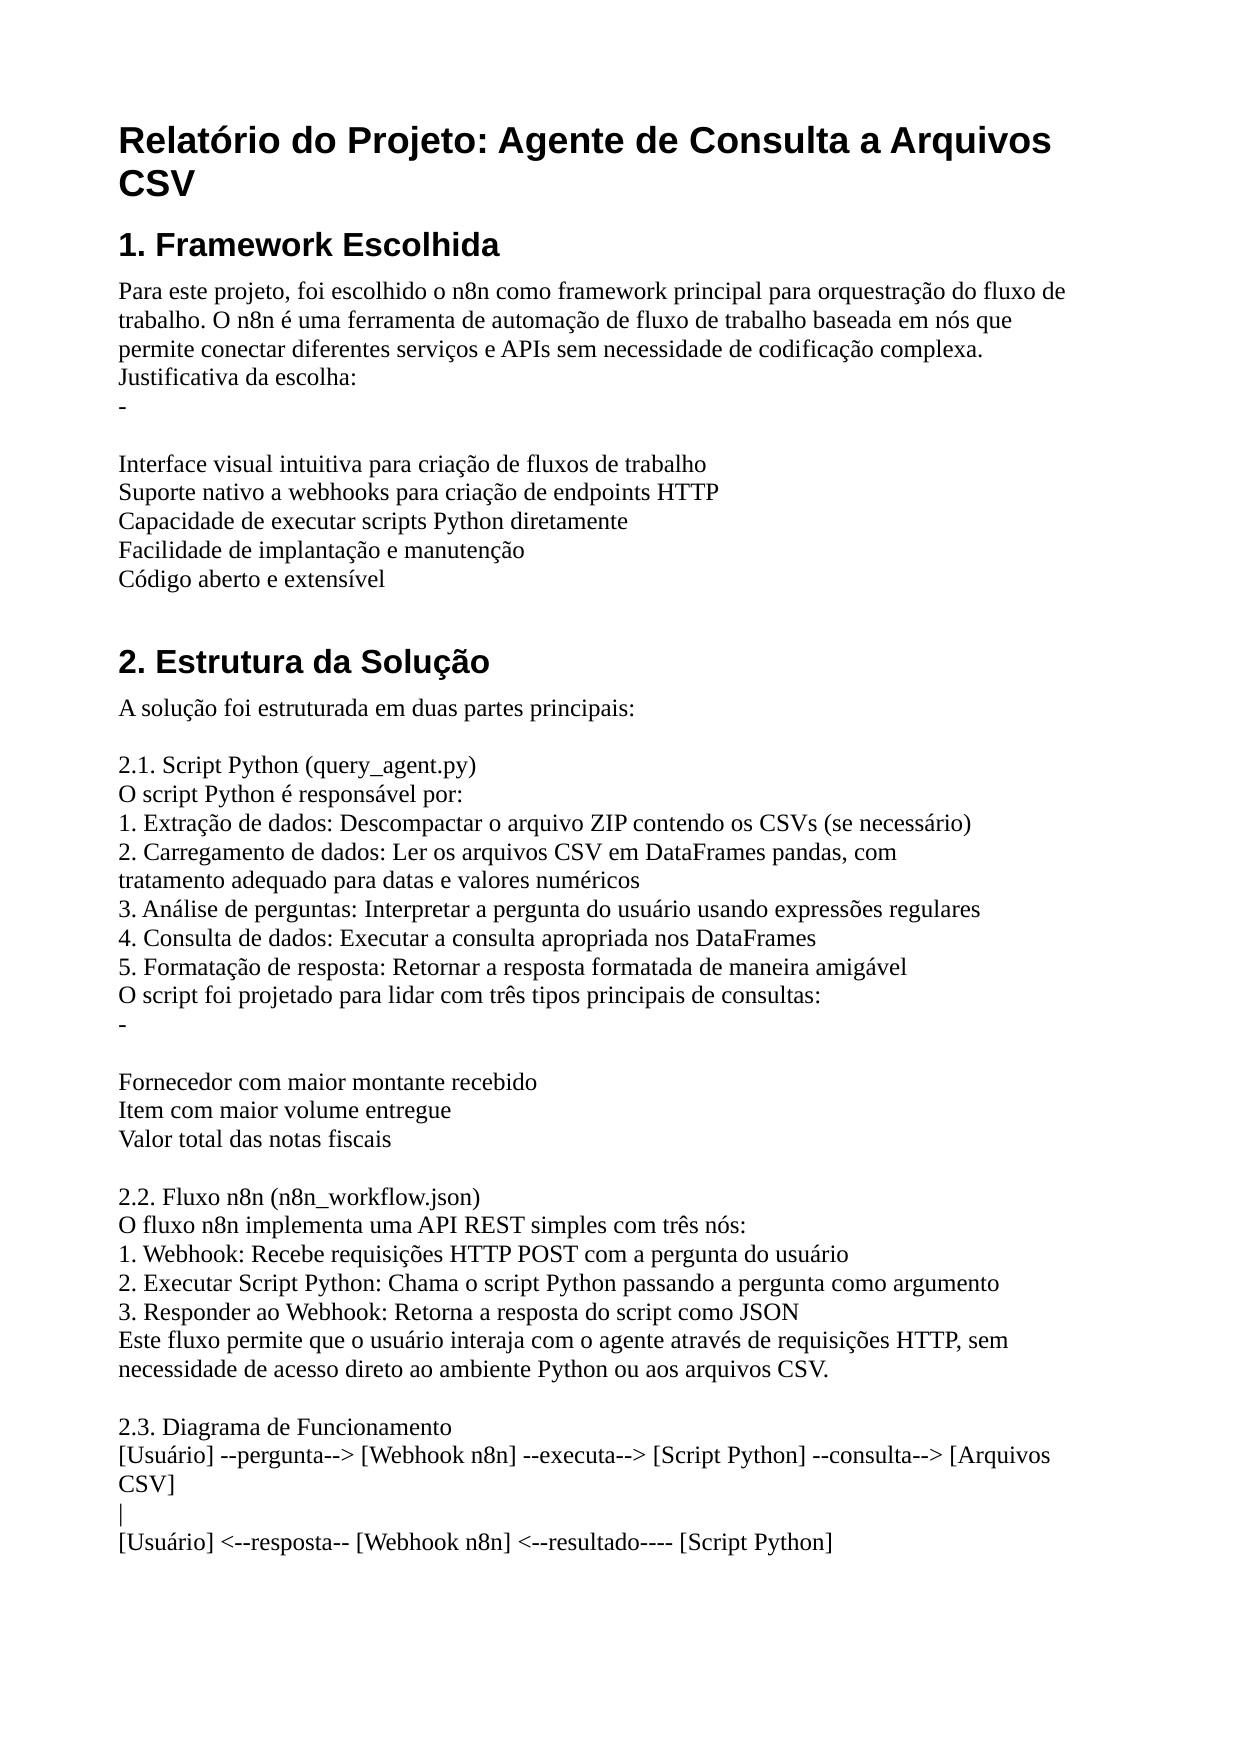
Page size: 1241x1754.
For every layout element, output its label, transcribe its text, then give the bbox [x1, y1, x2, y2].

text Suporte nativo a webhooks para criação de endpoints HTTP [118, 477, 1122, 506]
text 1. Extração de dados: Descompactar o arquivo ZIP contendo os CSVs (se necessário) [118, 808, 1122, 837]
subtitle Relatório do Projeto: Agente de Consulta a Arquivos [118, 118, 1122, 161]
text Valor total das notas fiscais [118, 1124, 1122, 1153]
text O script foi projetado para lidar com três tipos principais de consultas: [118, 980, 1122, 1009]
text Interface visual intuitiva para criação de fluxos de trabalho [118, 449, 1122, 477]
text O script Python é responsável por: [118, 779, 1122, 808]
text Facilidade de implantação e manutenção [118, 535, 1122, 564]
text 1. Webhook: Recebe requisições HTTP POST com a pergunta do usuário [118, 1239, 1122, 1268]
text 2. Carregamento de dados: Ler os arquivos CSV em DataFrames pandas, com [118, 837, 1122, 865]
text permite conectar diferentes serviços e APIs sem necessidade de codificação complexa. [118, 334, 1122, 362]
subtitle CSV [118, 161, 1122, 204]
text trabalho. O n8n é uma ferramenta de automação de fluxo de trabalho baseada em nós que [118, 305, 1122, 334]
text Justificativa da escolha: [118, 362, 1122, 391]
text Item com maior volume entregue [118, 1095, 1122, 1124]
subtitle 2. Estrutura da Solução [118, 642, 1122, 680]
text 5. Formatação de resposta: Retornar a resposta formatada de maneira amigável [118, 952, 1122, 980]
text Capacidade de executar scripts Python diretamente [118, 506, 1122, 535]
text 2.1. Script Python (query_agent.py) [118, 750, 1122, 779]
text O fluxo n8n implementa uma API REST simples com três nós: [118, 1210, 1122, 1239]
text 2.2. Fluxo n8n (n8n_workflow.json) [118, 1182, 1122, 1210]
text [Usuário] <--resposta-- [Webhook n8n] <--resultado---- [Script Python] [118, 1527, 1122, 1555]
text - [118, 391, 1122, 420]
text 4. Consulta de dados: Executar a consulta apropriada nos DataFrames [118, 923, 1122, 952]
text Fornecedor com maior montante recebido [118, 1067, 1122, 1095]
text 3. Responder ao Webhook: Retorna a resposta do script como JSON [118, 1297, 1122, 1325]
text 2. Executar Script Python: Chama o script Python passando a pergunta como argumento [118, 1268, 1122, 1297]
text | [118, 1498, 1122, 1527]
text A solução foi estruturada em duas partes principais: [118, 693, 1122, 722]
text CSV] [118, 1469, 1122, 1498]
text 3. Análise de perguntas: Interpretar a pergunta do usuário usando expressões regulares [118, 894, 1122, 923]
text Para este projeto, foi escolhido o n8n como framework principal para orquestração do fluxo de [118, 276, 1122, 305]
text [Usuário] --pergunta--> [Webhook n8n] --executa--> [Script Python] --consulta--> [Arquivos [118, 1440, 1122, 1469]
text - [118, 1009, 1122, 1038]
subtitle 1. Framework Escolhida [118, 225, 1122, 264]
text tratamento adequado para datas e valores numéricos [118, 865, 1122, 894]
text 2.3. Diagrama de Funcionamento [118, 1412, 1122, 1440]
text Código aberto e extensível [118, 564, 1122, 592]
text necessidade de acesso direto ao ambiente Python ou aos arquivos CSV. [118, 1354, 1122, 1383]
text Este fluxo permite que o usuário interaja com o agente através de requisições HTTP, sem [118, 1325, 1122, 1354]
